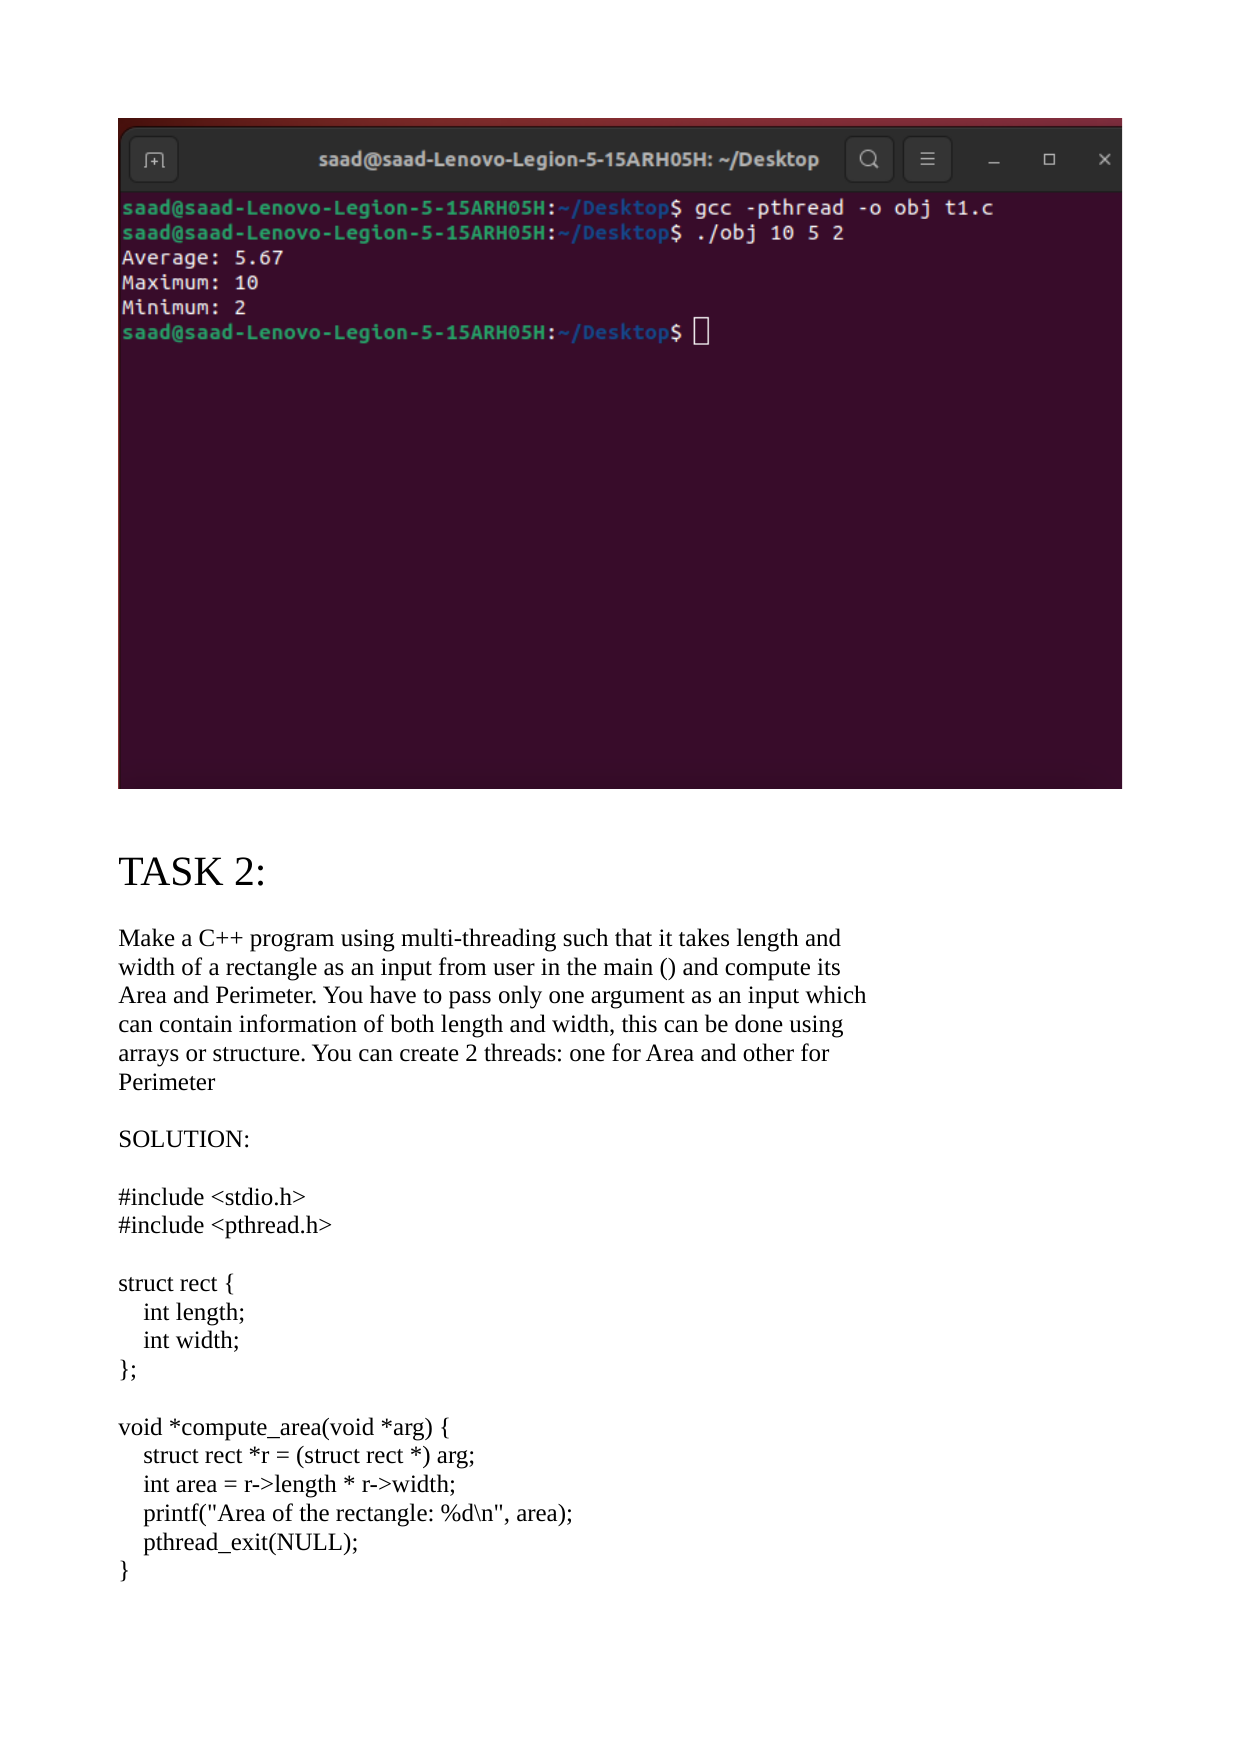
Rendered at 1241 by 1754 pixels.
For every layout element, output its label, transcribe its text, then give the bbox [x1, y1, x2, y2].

text can contain information of both length and width, this can be done using [118, 1009, 1122, 1038]
text width of a rectangle as an input from user in the main () and compute its [118, 952, 1122, 980]
text int length; [118, 1297, 1122, 1325]
text Perimeter [118, 1067, 1122, 1095]
text void *compute_area(void *arg) { [118, 1412, 1122, 1440]
text pthread_exit(NULL); [118, 1527, 1122, 1555]
text #include <pthread.h> [118, 1210, 1122, 1239]
text int width; [118, 1325, 1122, 1354]
text Area and Perimeter. You have to pass only one argument as an input which [118, 980, 1122, 1009]
text TASK 2: [118, 846, 1122, 894]
text } [118, 1555, 1122, 1584]
text printf("Area of the rectangle: %d\n", area); [118, 1498, 1122, 1527]
text SOLUTION: [118, 1124, 1122, 1153]
text arrays or structure. You can create 2 threads: one for Area and other for [118, 1038, 1122, 1067]
text #include <stdio.h> [118, 1182, 1122, 1210]
picture [118, 118, 1123, 789]
text int area = r->length * r->width; [118, 1469, 1122, 1498]
text }; [118, 1354, 1122, 1383]
text struct rect { [118, 1268, 1122, 1297]
text struct rect *r = (struct rect *) arg; [118, 1440, 1122, 1469]
text Make a C++ program using multi-threading such that it takes length and [118, 923, 1122, 952]
